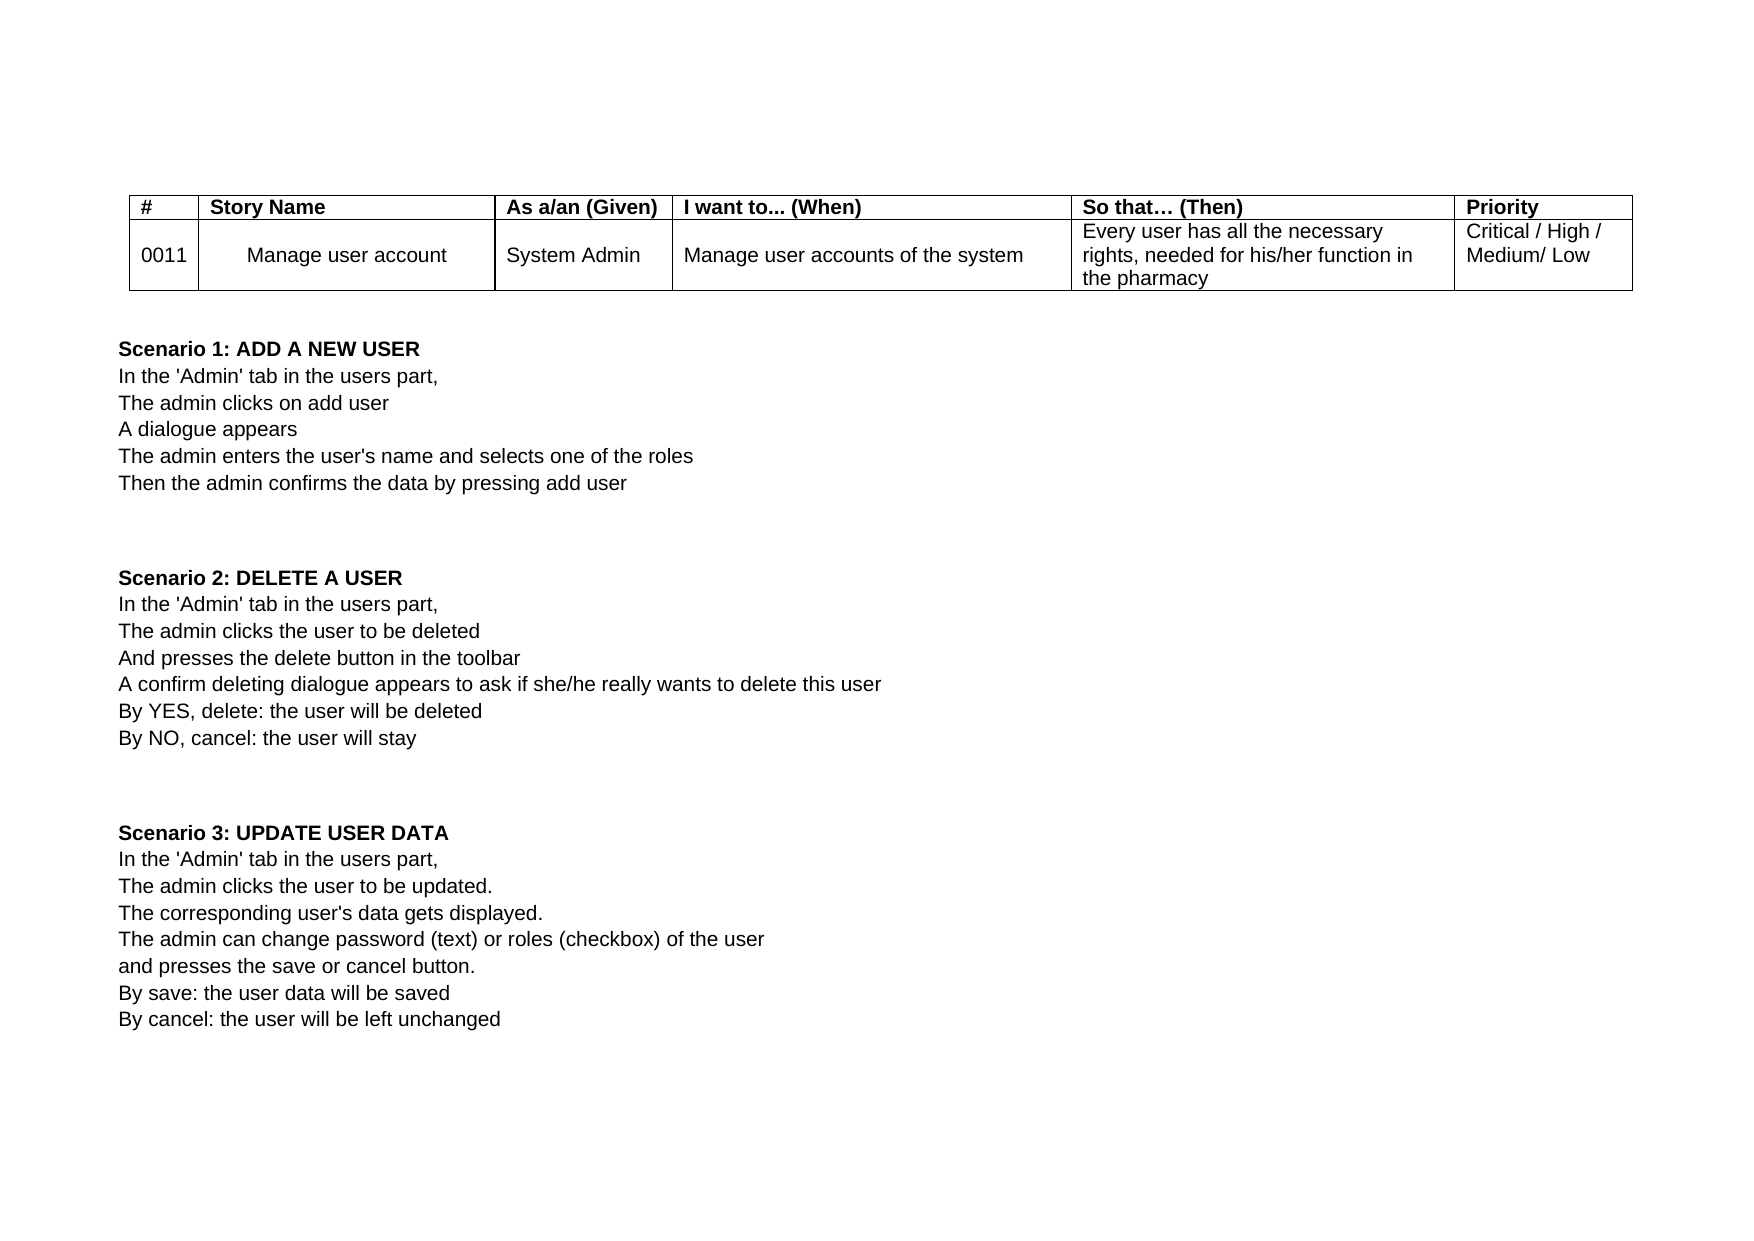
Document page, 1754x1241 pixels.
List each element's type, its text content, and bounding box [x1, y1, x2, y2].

text Scenario 2: DELETE A USER In the 'Admin' tab in the users part, The admin clicks the user to be deleted And presses the delete button in the toolbar A confirm deleting dialogue appears to ask if she/he really wants to delete this user By YES, delete: the user will be deleted By NO, cancel: the user will stay [118, 566, 1606, 749]
table_header So that… (Then) [1072, 196, 1454, 219]
text Scenario 3: UPDATE USER DATA In the 'Admin' tab in the users part, The admin clicks the user to be updated. The corresponding user's data gets displayed. The admin can change password (text) or roles (checkbox) of the user and presses the save or cancel button. By save: the user data will be saved By cancel: the user will be left unchanged [118, 821, 1606, 1031]
table_header As a/an (Given) [496, 196, 672, 219]
table_cell Every user has all the necessary rights, needed for his/her function in the pharmacy [1072, 220, 1454, 290]
table_header Priority [1455, 196, 1632, 219]
table_header # [130, 196, 198, 219]
text Scenario 1: ADD A NEW USER In the 'Admin' tab in the users part, The admin clicks on add user A dialogue appears The admin enters the user's name and selects one of the roles Then the admin confirms the data by pressing add user [118, 338, 1606, 494]
table_cell System Admin [496, 220, 672, 290]
table_cell Manage user account [199, 220, 494, 290]
table_cell Critical / High / Medium/ Low [1455, 220, 1632, 290]
table_header Story Name [199, 196, 494, 219]
table_cell Manage user accounts of the system [673, 220, 1071, 290]
table_header I want to... (When) [673, 196, 1071, 219]
table_cell 0011 [130, 220, 198, 290]
